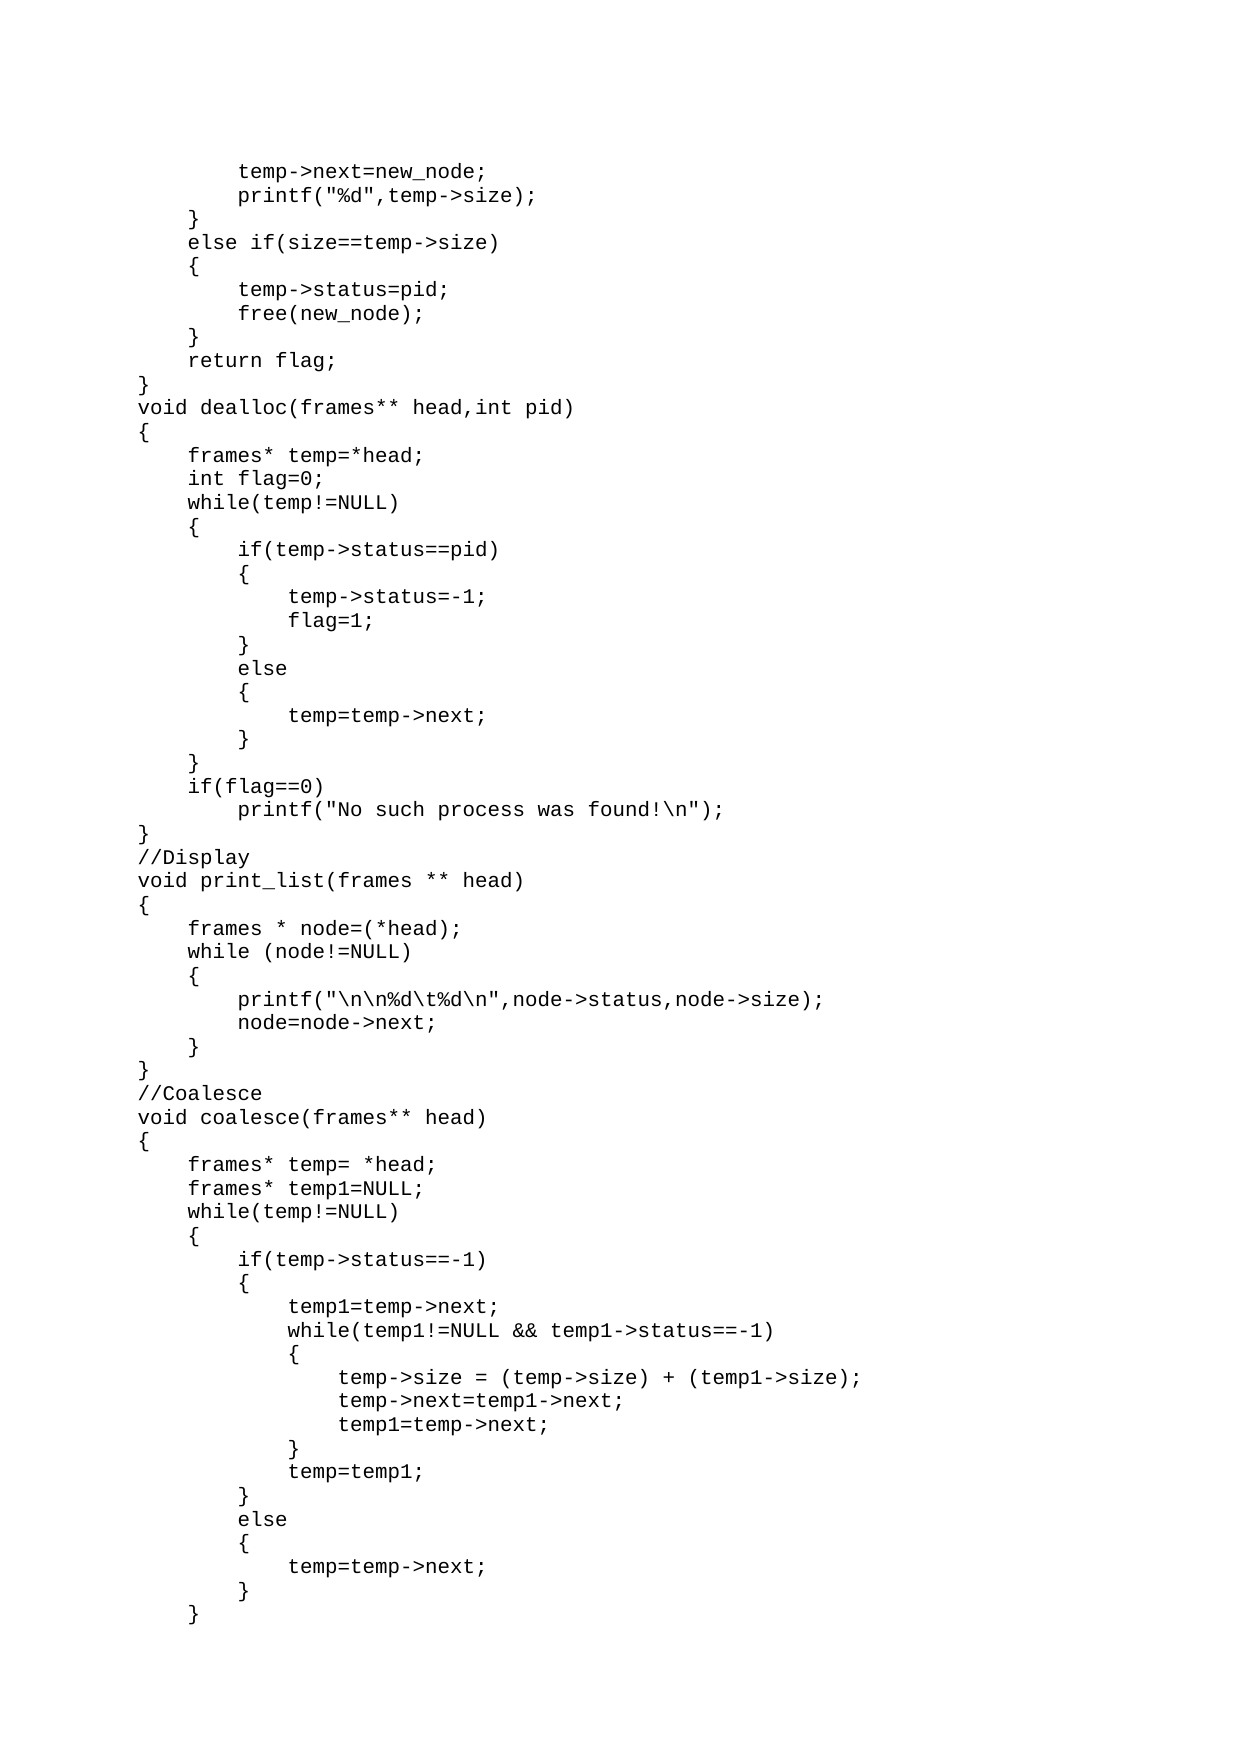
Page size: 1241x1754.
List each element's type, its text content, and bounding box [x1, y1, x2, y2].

text void print_list(frames ** head) [137, 870, 1123, 894]
text { [137, 965, 1123, 988]
text temp->status=pid; [137, 279, 1123, 303]
text else if(size==temp->size) [137, 232, 1123, 256]
text } [137, 1485, 1123, 1509]
text else [137, 657, 1123, 681]
text while(temp1!=NULL && temp1->status==-1) [137, 1319, 1123, 1343]
text { [137, 1272, 1123, 1296]
text temp->next=new_node; [137, 161, 1123, 184]
text else [137, 1509, 1123, 1532]
text int flag=0; [137, 468, 1123, 492]
text { [137, 421, 1123, 445]
text frames* temp1=NULL; [137, 1178, 1123, 1201]
text } [137, 1580, 1123, 1603]
text //Display [137, 847, 1123, 870]
text while(temp!=NULL) [137, 492, 1123, 516]
text } [137, 1059, 1123, 1083]
text temp1=temp->next; [137, 1414, 1123, 1438]
text frames* temp= *head; [137, 1154, 1123, 1178]
text { [137, 1343, 1123, 1367]
text printf("\n\n%d\t%d\n",node->status,node->size); [137, 988, 1123, 1012]
text printf("No such process was found!\n"); [137, 799, 1123, 823]
text node=node->next; [137, 1012, 1123, 1036]
text { [137, 681, 1123, 705]
text while (node!=NULL) [137, 941, 1123, 965]
text { [137, 1532, 1123, 1556]
text } [137, 752, 1123, 776]
text if(flag==0) [137, 776, 1123, 799]
text { [137, 1225, 1123, 1249]
text } [137, 374, 1123, 397]
text frames* temp=*head; [137, 445, 1123, 468]
text } [137, 208, 1123, 232]
text void coalesce(frames** head) [137, 1107, 1123, 1130]
text frames * node=(*head); [137, 918, 1123, 941]
text temp->size = (temp->size) + (temp1->size); [137, 1367, 1123, 1391]
text temp->next=temp1->next; [137, 1391, 1123, 1414]
text if(temp->status==pid) [137, 539, 1123, 563]
text } [137, 1438, 1123, 1461]
text } [137, 1036, 1123, 1059]
text temp=temp->next; [137, 705, 1123, 728]
text temp=temp1; [137, 1461, 1123, 1485]
text free(new_node); [137, 303, 1123, 326]
text } [137, 1603, 1123, 1627]
text printf("%d",temp->size); [137, 184, 1123, 208]
text { [137, 563, 1123, 587]
text return flag; [137, 350, 1123, 374]
text temp->status=-1; [137, 587, 1123, 610]
text } [137, 634, 1123, 657]
text //Coalesce [137, 1083, 1123, 1107]
text } [137, 823, 1123, 847]
text temp=temp->next; [137, 1556, 1123, 1580]
text { [137, 256, 1123, 279]
text flag=1; [137, 610, 1123, 634]
text { [137, 516, 1123, 539]
text { [137, 894, 1123, 918]
text while(temp!=NULL) [137, 1201, 1123, 1225]
text } [137, 326, 1123, 350]
text } [137, 728, 1123, 752]
text void dealloc(frames** head,int pid) [137, 397, 1123, 421]
text if(temp->status==-1) [137, 1249, 1123, 1272]
text temp1=temp->next; [137, 1296, 1123, 1319]
text { [137, 1130, 1123, 1154]
